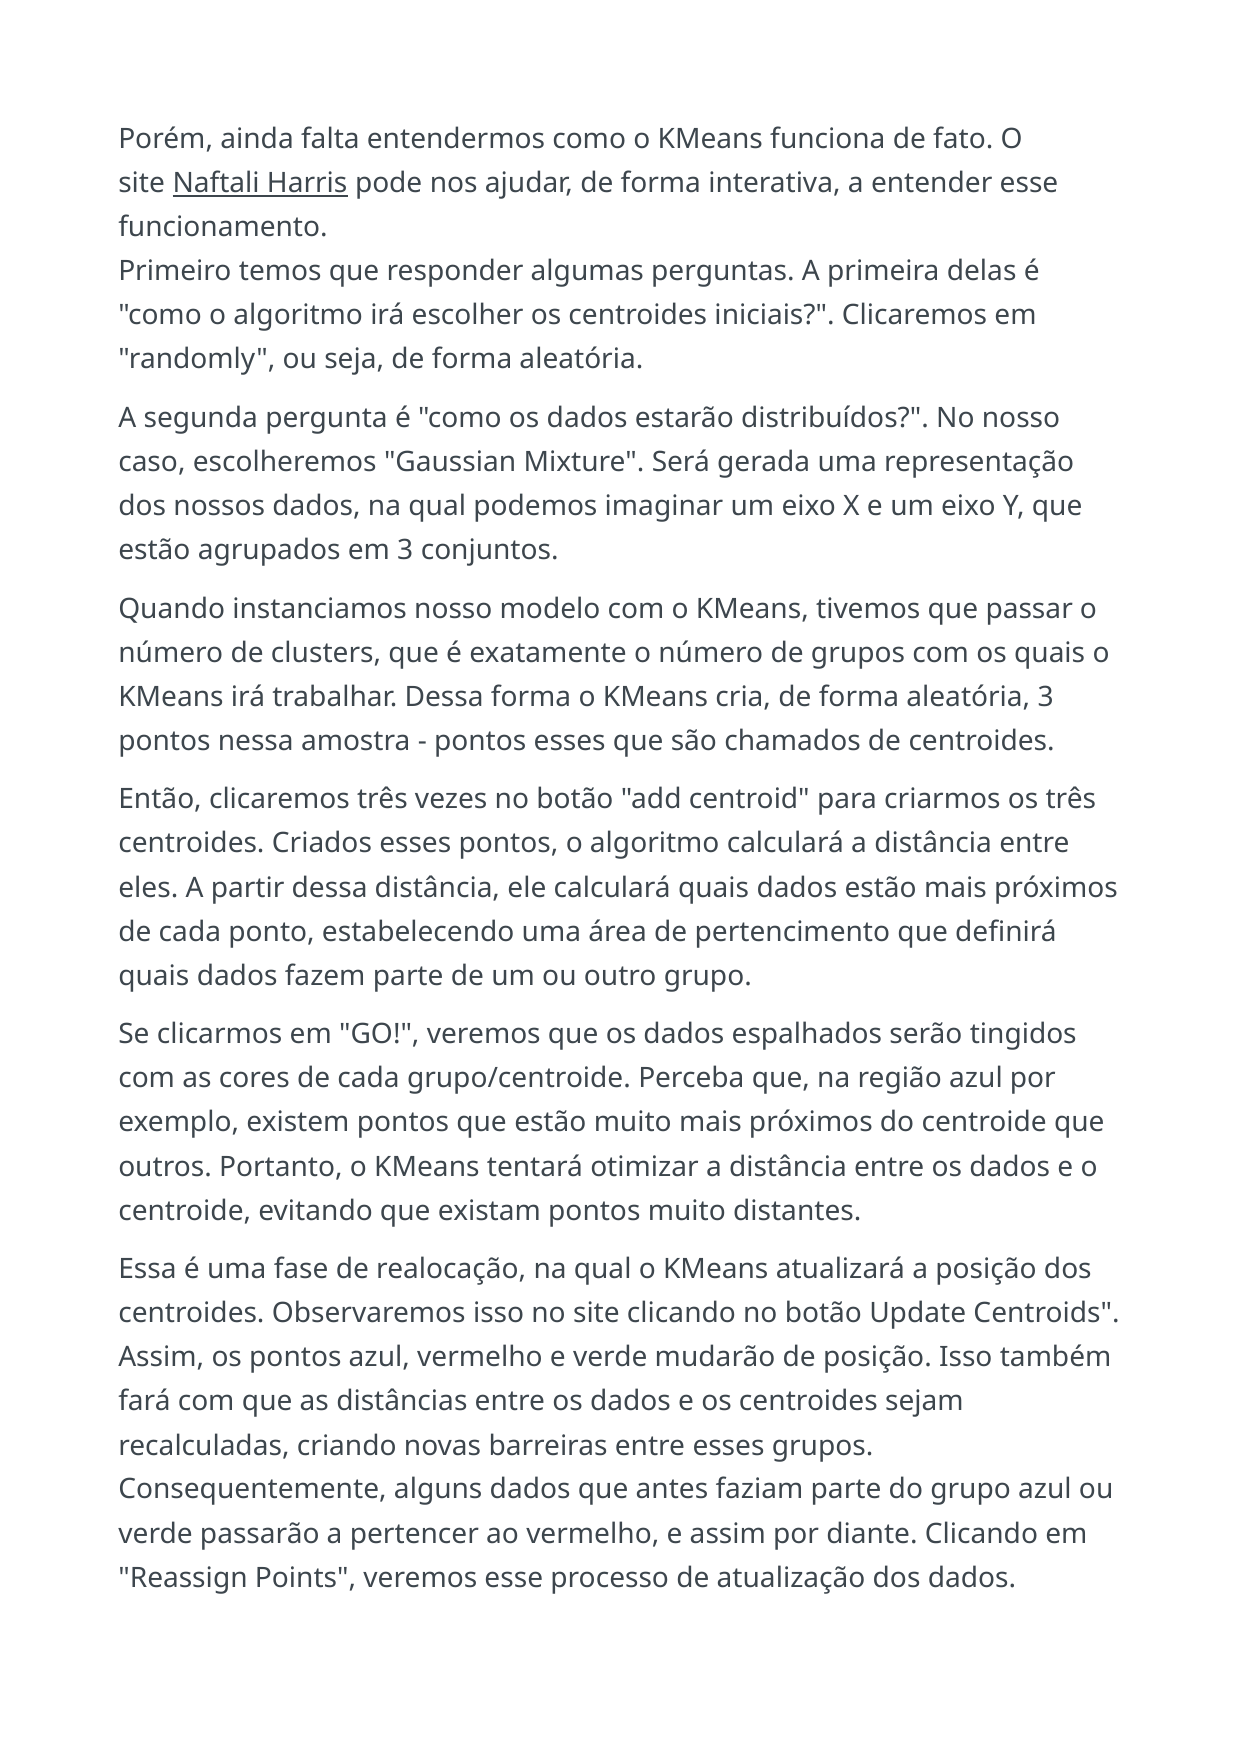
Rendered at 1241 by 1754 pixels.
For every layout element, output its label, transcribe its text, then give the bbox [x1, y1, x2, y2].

text Essa é uma fase de realocação, na qual o KMeans atualizará a posição dos centroides. Observaremos isso no site clicando no botão Update Centroids". Assim, os pontos azul, vermelho e verde mudarão de posição. Isso também fará com que as distâncias entre os dados e os centroides sejam recalculadas, criando novas barreiras entre esses grupos. Consequentemente, alguns dados que antes faziam parte do grupo azul ou verde passarão a pertencer ao vermelho, e assim por diante. Clicando em "Reassign Points", veremos esse processo de atualização dos dados. [118, 1248, 1122, 1595]
text Então, clicaremos três vezes no botão "add centroid" para criarmos os três centroides. Criados esses pontos, o algoritmo calculará a distância entre eles. A partir dessa distância, ele calculará quais dados estão mais próximos de cada ponto, estabelecendo uma área de pertencimento que definirá quais dados fazem parte de um ou outro grupo. [118, 779, 1122, 993]
text A segunda pergunta é "como os dados estarão distribuídos?". No nosso caso, escolheremos "Gaussian Mixture". Será gerada uma representação dos nossos dados, na qual podemos imaginar um eixo X e um eixo Y, que estão agrupados em 3 conjuntos. [118, 397, 1122, 568]
text Primeiro temos que responder algumas perguntas. A primeira delas é "como o algoritmo irá escolher os centroides iniciais?". Clicaremos em "randomly", ou seja, de forma aleatória. [118, 250, 1122, 377]
text Quando instanciamos nosso modelo com o KMeans, tivemos que passar o número de clusters, que é exatamente o número de grupos com os quais o KMeans irá trabalhar. Dessa forma o KMeans cria, de forma aleatória, 3 pontos nessa amostra - pontos esses que são chamados de centroides. [118, 588, 1122, 758]
text Porém, ainda falta entendermos como o KMeans funciona de fato. O site Naftali Harris pode nos ajudar, de forma interativa, a entender esse funcionamento. [118, 118, 1122, 244]
text Se clicarmos em "GO!", veremos que os dados espalhados serão tingidos com as cores de cada grupo/centroide. Perceba que, na região azul por exemplo, existem pontos que estão muito mais próximos do centroide que outros. Portanto, o KMeans tentará otimizar a distância entre os dados e o centroide, evitando que existam pontos muito distantes. [118, 1014, 1122, 1228]
